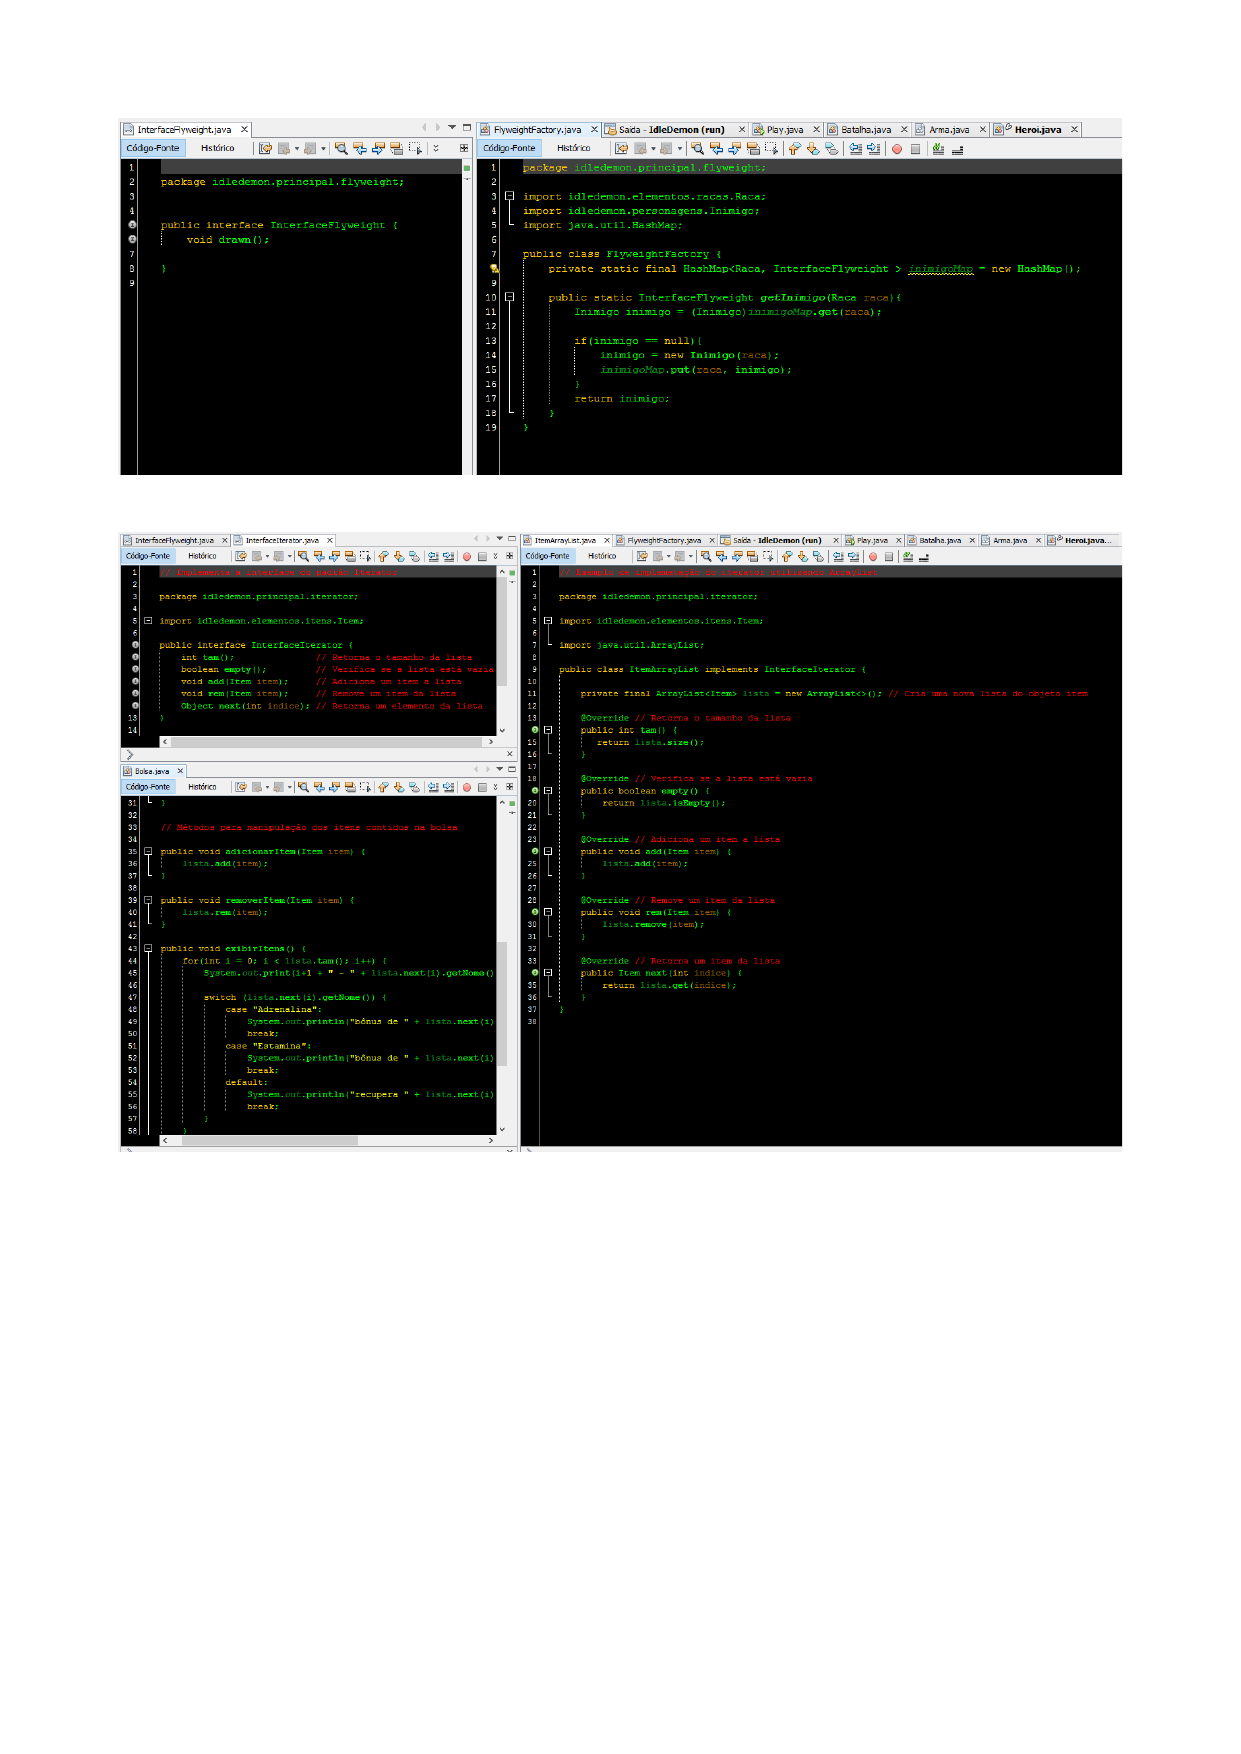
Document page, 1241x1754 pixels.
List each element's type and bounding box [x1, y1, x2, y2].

picture [118, 532, 1123, 1152]
picture [118, 118, 1123, 475]
